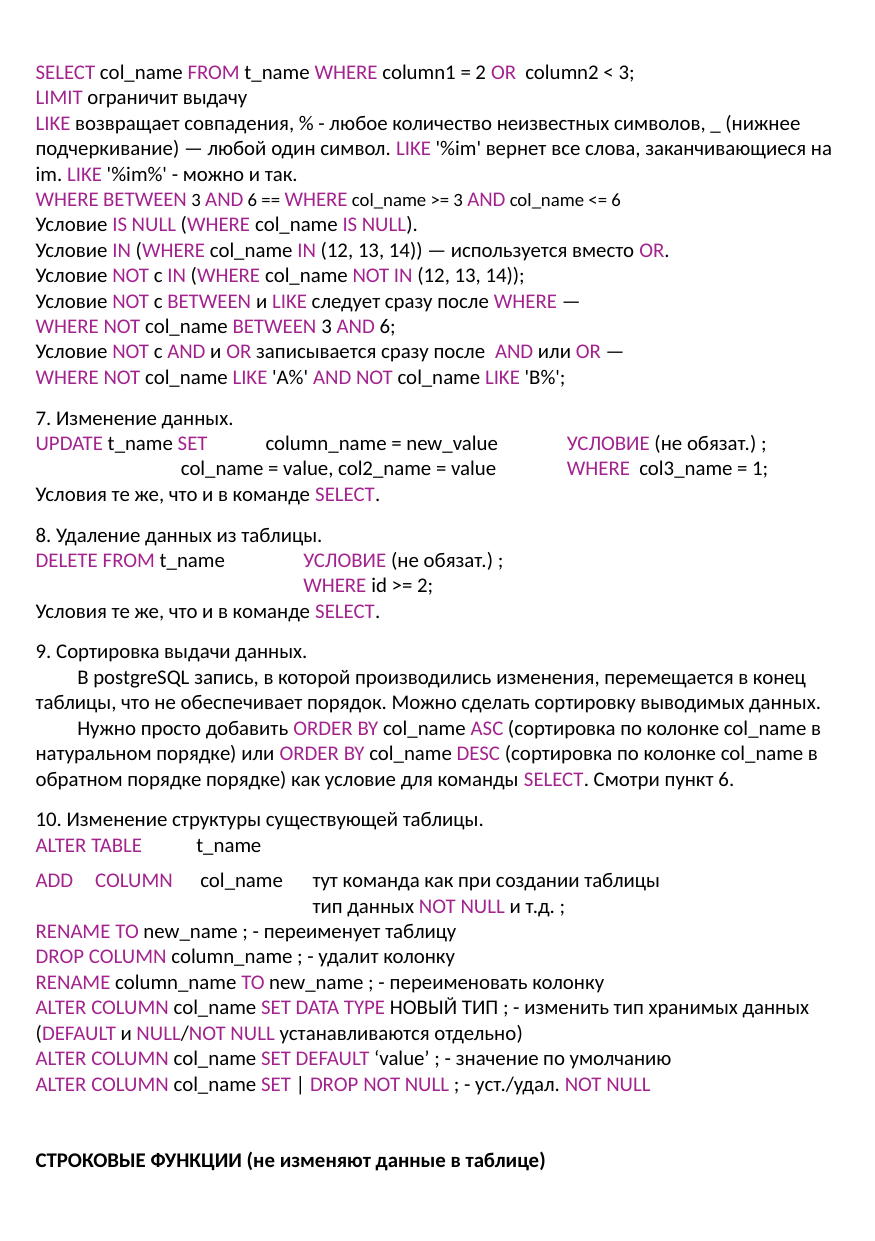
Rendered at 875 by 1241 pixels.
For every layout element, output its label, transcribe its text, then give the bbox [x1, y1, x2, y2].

table_header [678, 832, 839, 867]
text 9. Сортировка выдачи данных. [35, 639, 839, 664]
text RENAME TO new_name ; - переименует таблицу [35, 918, 839, 944]
text ALTER COLUMN col_name SET | DROP NOT NULL ; - уст./удал. NOT NULL [35, 1071, 839, 1096]
text 10. Изменение структуры существующей таблицы. [35, 807, 839, 832]
table_header УСЛОВИЕ (не обязат.) ; [303, 547, 571, 573]
table_cell col_name = value, col2_name = value [35, 456, 567, 481]
table_header ALTER TABLE [35, 832, 196, 867]
table_header [571, 547, 839, 573]
text Условие NOT с IN (WHERE col_name NOT IN (12, 13, 14)); [35, 262, 839, 288]
text Условия те же, что и в команде SELECT. [35, 598, 839, 623]
text DROP COLUMN column_name ; - удалит колонку [35, 944, 839, 969]
table_cell [571, 573, 839, 598]
table_header t_name [196, 832, 312, 867]
text ALTER COLUMN col_name SET DATA TYPE НОВЫЙ ТИП ; - изменить тип хранимых данных (DEFAULT и NULL/NOT NULL устанавливаются отдельно) [35, 994, 839, 1045]
table_cell col_name [200, 868, 312, 918]
table_header УСЛОВИЕ (не обязат.) ; [567, 430, 839, 456]
table_header [517, 832, 678, 867]
table_header [312, 832, 517, 867]
text LIKE возвращает совпадения, % - любое количество неизвестных символов, _ (нижнее подчеркивание) — любой один символ. LIKE '%im' вернет все слова, заканчивающиеся на im. LIKE '%im%' - можно и так. [35, 110, 839, 186]
text 8. Удаление данных из таблицы. [35, 522, 839, 547]
text ALTER COLUMN col_name SET DEFAULT ‘value’ ; - значение по умолчанию [35, 1045, 839, 1071]
table_cell [35, 573, 303, 598]
text 7. Изменение данных. [35, 405, 839, 430]
text Условие IN (WHERE col_name IN (12, 13, 14)) — используется вместо OR. [35, 237, 839, 262]
text LIMIT ограничит выдачу [35, 84, 839, 110]
table_header DELETE FROM t_name [35, 547, 303, 573]
text Нужно просто добавить ORDER BY col_name ASC (сортировка по колонке col_name в натуральном порядке) или ORDER BY col_name DESC (сортировка по колонке col_name в обратном порядке порядке) как условие для команды SELECT. Смотри пункт 6. [35, 715, 839, 791]
table_cell WHERE col3_name = 1; [567, 456, 839, 481]
table_header UPDATE t_name SET [35, 430, 265, 456]
text Условие NOT с AND и OR записывается сразу после AND или OR — [35, 339, 839, 364]
table_header column_name = new_value [265, 430, 567, 456]
table_cell ADD [35, 868, 95, 918]
table_cell COLUMN [95, 868, 200, 918]
table_cell WHERE id >= 2; [303, 573, 571, 598]
text В postgreSQL запись, в которой производились изменения, перемещается в конец таблицы, что не обеспечивает порядок. Можно сделать сортировку выводимых данных. [35, 664, 839, 715]
text Условие IS NULL (WHERE col_name IS NULL). [35, 212, 839, 237]
text WHERE BETWEEN 3 AND 6 == WHERE col_name >= 3 AND col_name <= 6 [35, 186, 839, 212]
table_cell тут команда как при создании таблицы тип данных NOT NULL и т.д. ; [312, 868, 839, 918]
text Условие NOT с BETWEEN и LIKE следует сразу после WHERE — [35, 288, 839, 313]
text СТРОКОВЫЕ ФУНКЦИИ (не изменяют данные в таблице) [35, 1147, 839, 1172]
text RENAME column_name TO new_name ; - переименовать колонку [35, 969, 839, 994]
text SELECT col_name FROM t_name WHERE column1 = 2 OR column2 < 3; [35, 59, 839, 84]
text WHERE NOT col_name LIKE 'A%' AND NOT col_name LIKE 'B%'; [35, 364, 839, 389]
text WHERE NOT col_name BETWEEN 3 AND 6; [35, 313, 839, 339]
text Условия те же, что и в команде SELECT. [35, 481, 839, 506]
